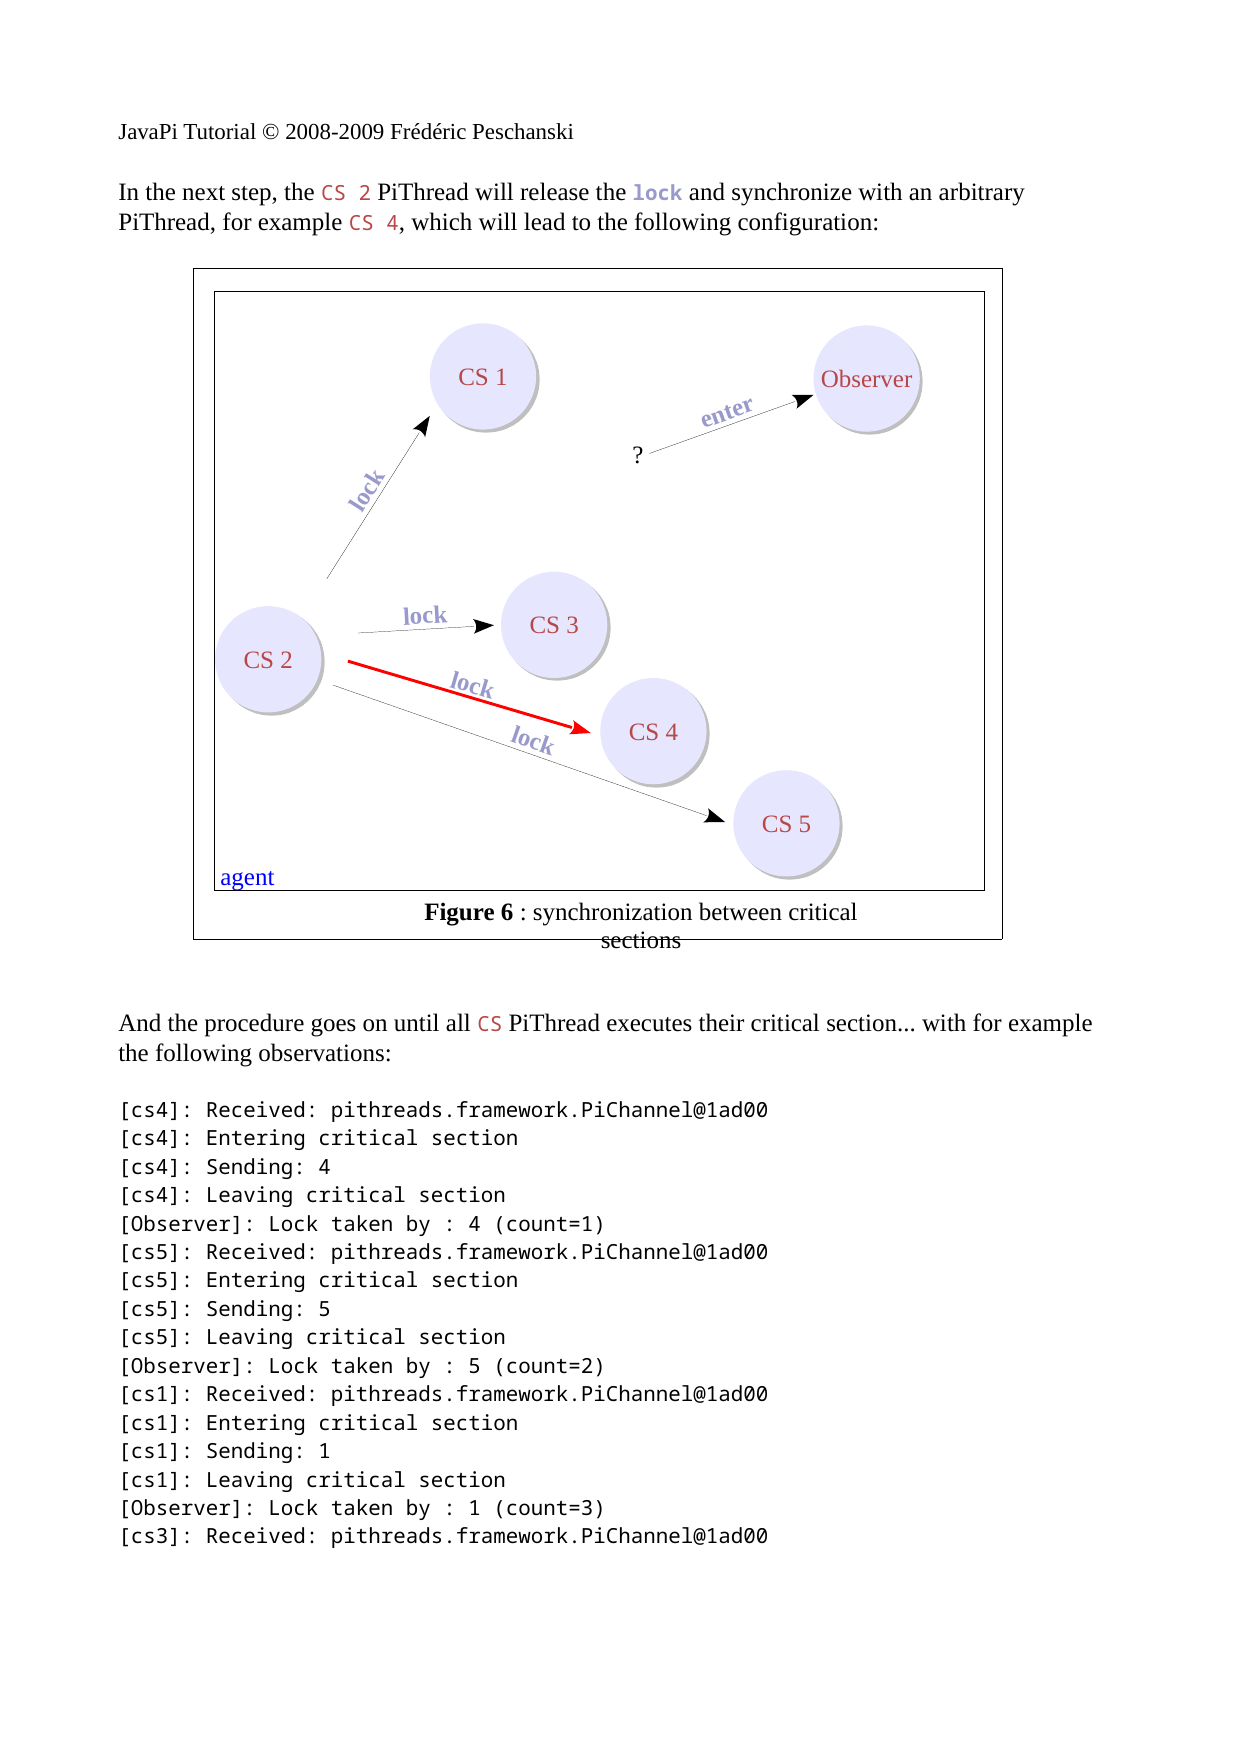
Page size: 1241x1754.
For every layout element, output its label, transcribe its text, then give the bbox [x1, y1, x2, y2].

text And the procedure goes on until all CS PiThread executes their critical section... with for example the following observations: [118, 1008, 1122, 1067]
text [cs1]: Entering critical section [118, 1408, 1122, 1436]
text [cs1]: Received: pithreads.framework.PiChannel@1ad00 [118, 1379, 1122, 1408]
text [cs4]: Sending: 4 [118, 1152, 1122, 1180]
text [cs4]: Received: pithreads.framework.PiChannel@1ad00 [118, 1095, 1122, 1123]
text [cs5]: Sending: 5 [118, 1294, 1122, 1322]
text [cs5]: Entering critical section [118, 1266, 1122, 1294]
text In the next step, the CS 2 PiThread will release the lock and synchronize with an arbitrary PiThread, for example CS 4, which will lead to the following configuration: [118, 177, 1122, 236]
text [cs5]: Received: pithreads.framework.PiChannel@1ad00 [118, 1237, 1122, 1266]
text [Observer]: Lock taken by : 4 (count=1) [118, 1209, 1122, 1237]
text [cs4]: Entering critical section [118, 1123, 1122, 1152]
text [Observer]: Lock taken by : 5 (count=2) [118, 1351, 1122, 1379]
text [cs5]: Leaving critical section [118, 1322, 1122, 1351]
text [cs4]: Leaving critical section [118, 1180, 1122, 1209]
text [Observer]: Lock taken by : 1 (count=3) [118, 1493, 1122, 1522]
text [cs1]: Sending: 1 [118, 1436, 1122, 1465]
text [cs1]: Leaving critical section [118, 1465, 1122, 1493]
text [cs3]: Received: pithreads.framework.PiChannel@1ad00 [118, 1522, 1122, 1550]
